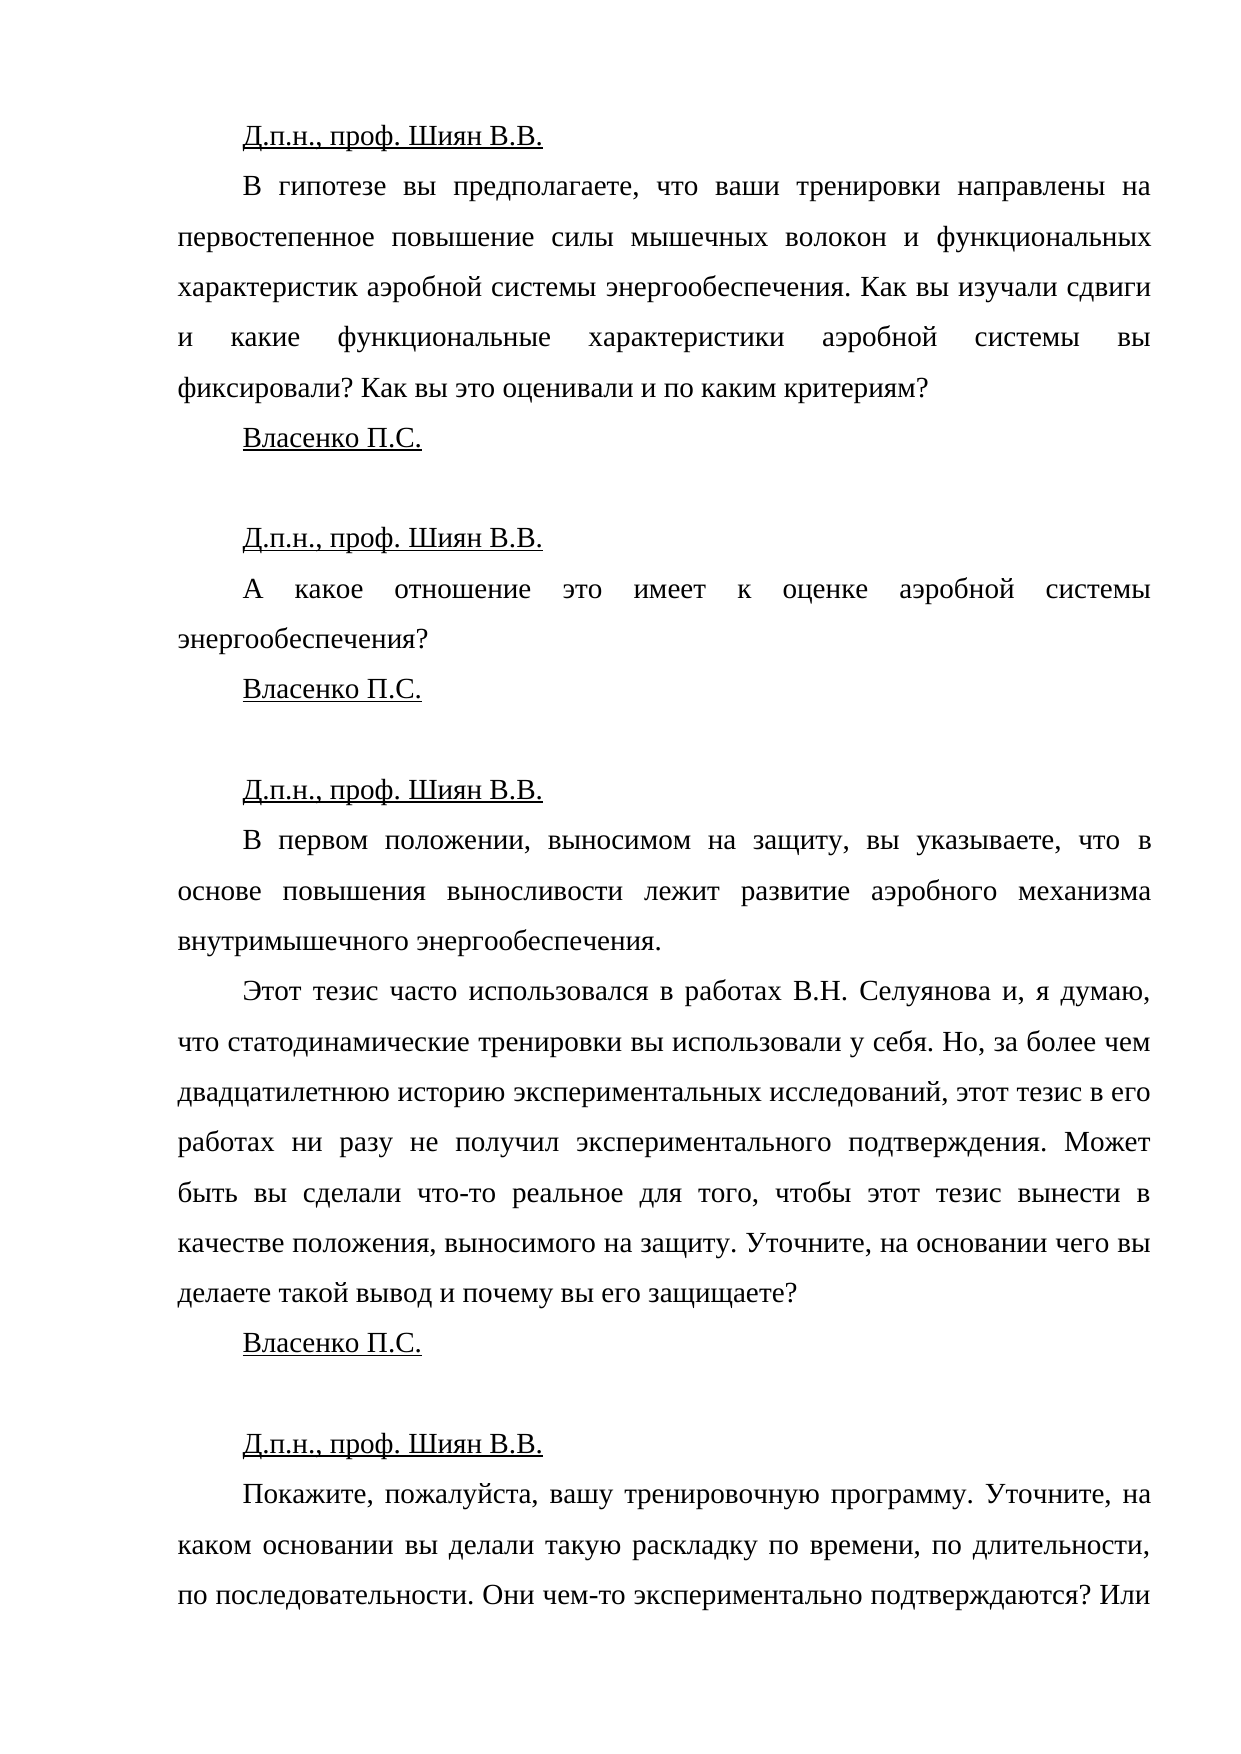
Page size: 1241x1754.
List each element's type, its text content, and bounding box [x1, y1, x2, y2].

text Д.п.н., проф. Шиян В.В. [177, 1426, 1152, 1460]
text В гипотезе вы предполагаете, что ваши тренировки направлены на первостепенное повышение силы мышечных волокон и функциональных характеристик аэробной системы энергообеспечения. Как вы изучали сдвиги и какие функциональные характеристики аэробной системы вы фиксировали? Как вы это оценивали и по каким критериям? [177, 168, 1152, 403]
text Покажите, пожалуйста, вашу тренировочную программу. Уточните, на каком основании вы делали такую раскладку по времени, по длительности, по последовательности. Они чем-то экспериментально подтверждаются? Или [177, 1477, 1152, 1611]
text Власенко П.С. [177, 672, 1152, 705]
text Д.п.н., проф. Шиян В.В. [177, 521, 1152, 554]
text Д.п.н., проф. Шиян В.В. [177, 772, 1152, 806]
text В первом положении, выносимом на защиту, вы указываете, что в основе повышения выносливости лежит развитие аэробного механизма внутримышечного энергообеспечения. [177, 822, 1152, 957]
text Этот тезис часто использовался в работах В.Н. Селуянова и, я думаю, что статодинамические тренировки вы использовали у себя. Но, за более чем двадцатилетнюю историю экспериментальных исследований, этот тезис в его работах ни разу не получил экспериментального подтверждения. Может быть вы сделали что-то реальное для того, чтобы этот тезис вынести в качестве положения, выносимого на защиту. Уточните, на основании чего вы делаете такой вывод и почему вы его защищаете? [177, 973, 1152, 1309]
text А какое отношение это имеет к оценке аэробной системы энергообеспечения? [177, 571, 1152, 655]
text Власенко П.С. [177, 1326, 1152, 1359]
text Власенко П.С. [177, 420, 1152, 453]
text Д.п.н., проф. Шиян В.В. [177, 118, 1152, 152]
